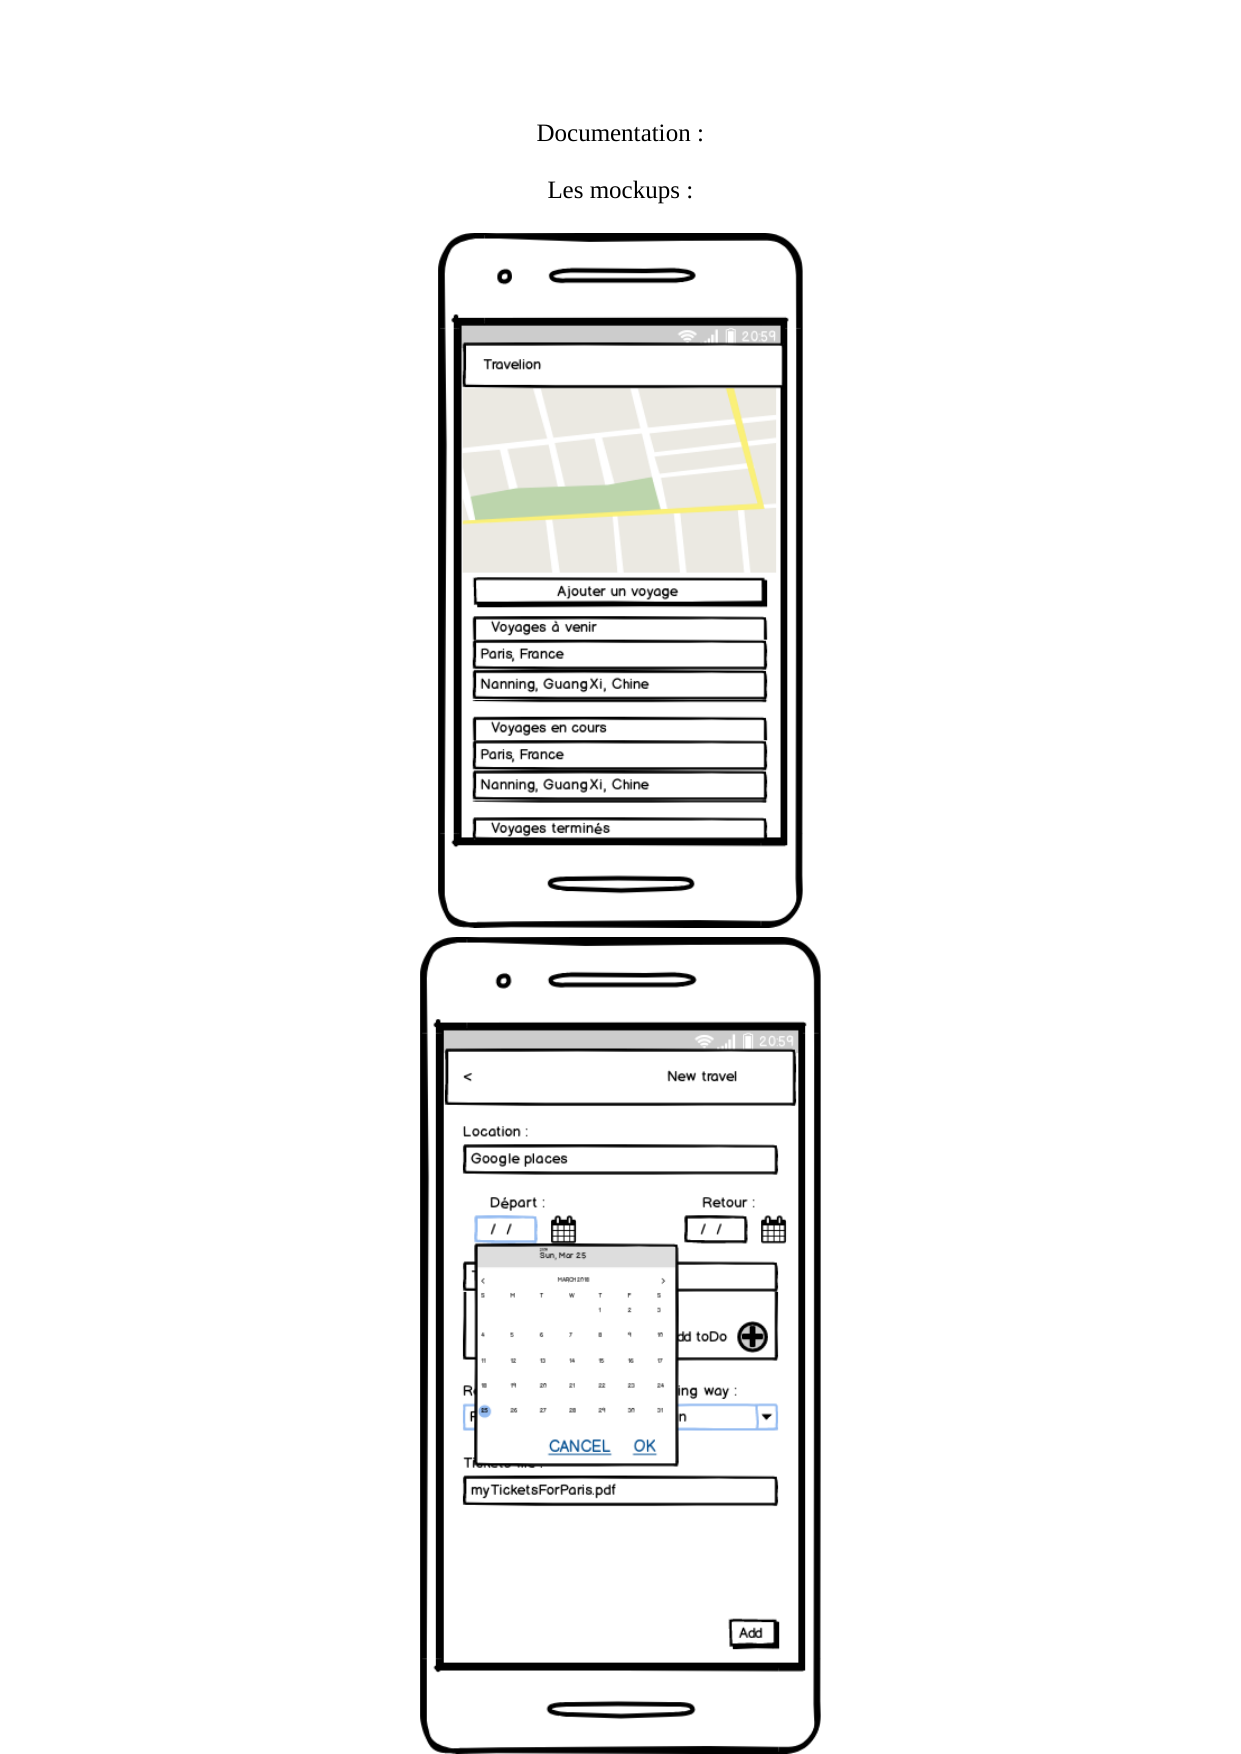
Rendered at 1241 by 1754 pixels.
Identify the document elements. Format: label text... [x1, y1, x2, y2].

picture [437, 233, 803, 928]
picture [419, 937, 821, 1754]
text Documentation : [118, 118, 1122, 147]
text Les mockups : [118, 176, 1122, 204]
